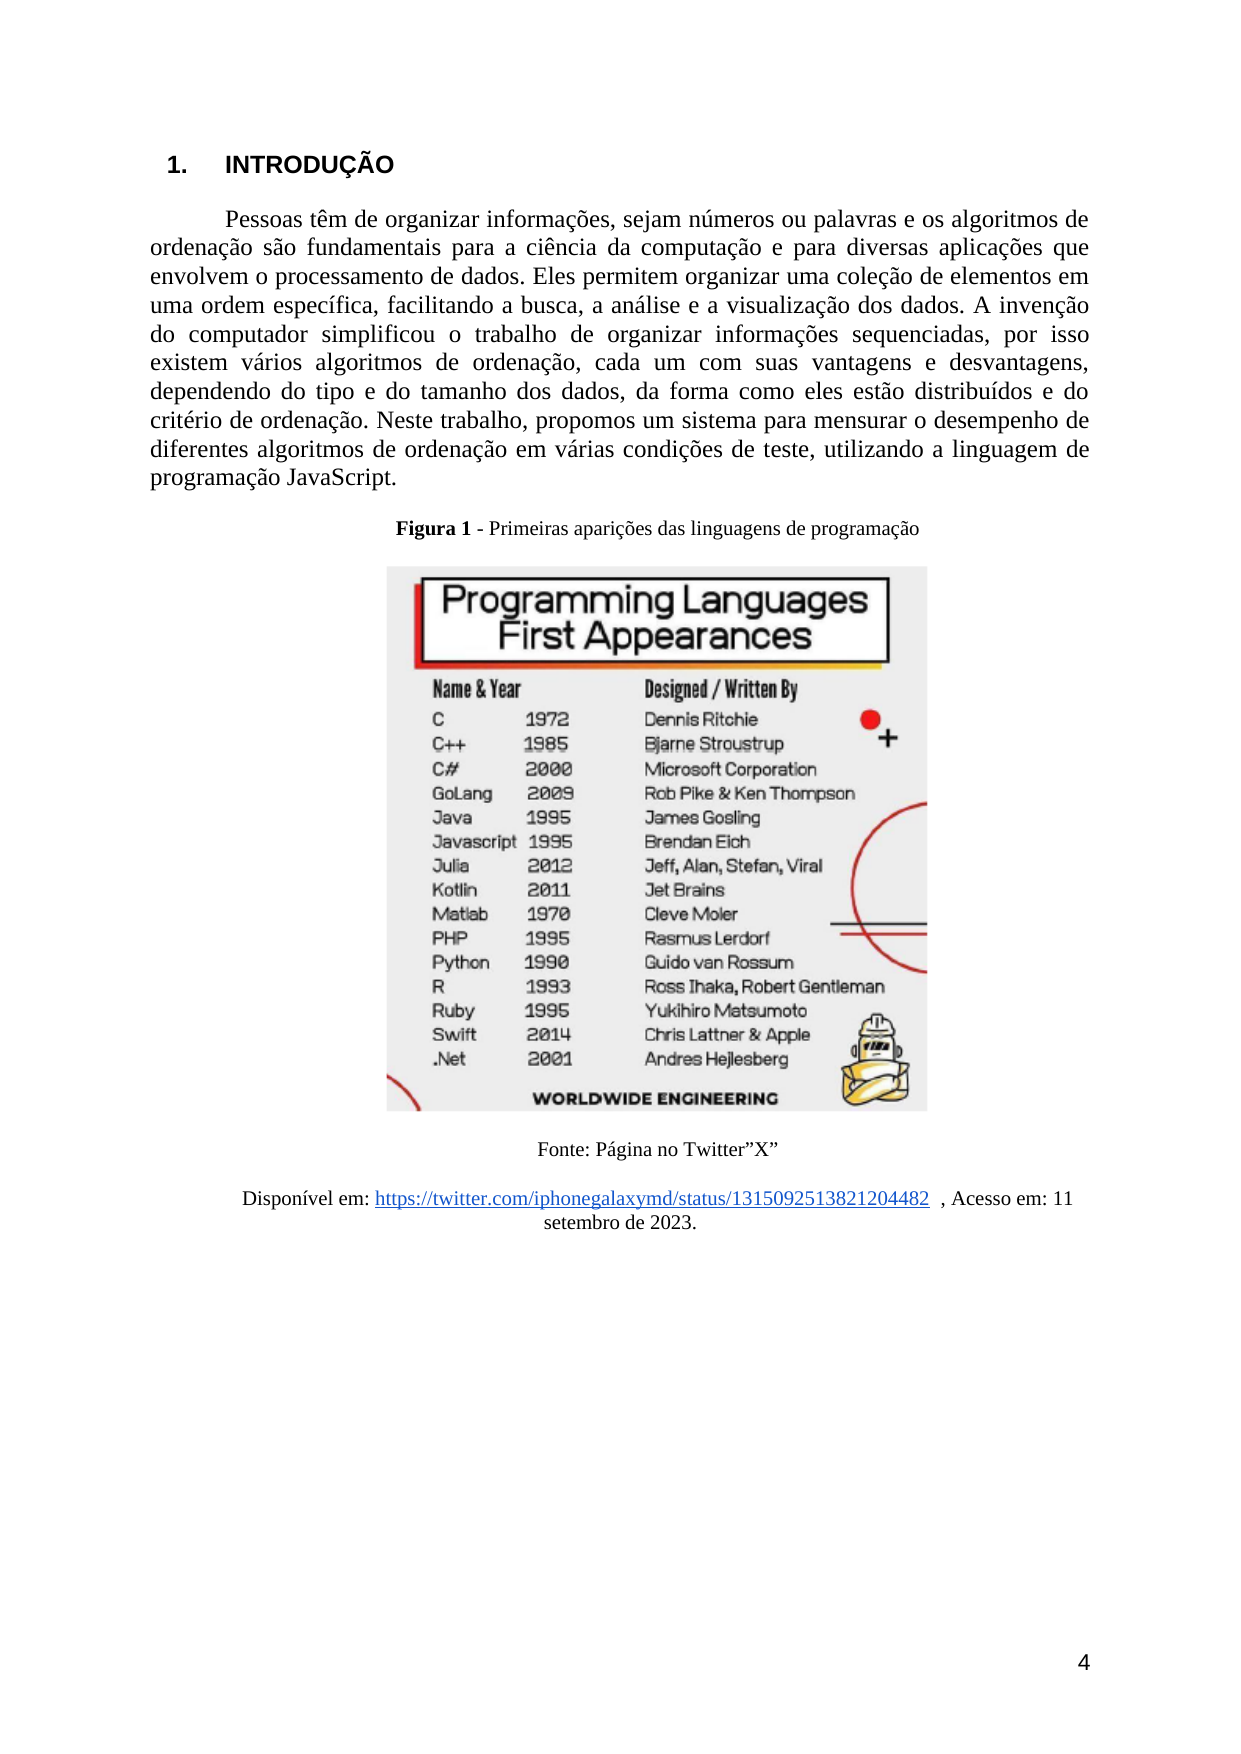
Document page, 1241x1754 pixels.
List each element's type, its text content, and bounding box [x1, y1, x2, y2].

subtitle INTRODUÇÃO [187, 150, 1090, 179]
text Pessoas têm de organizar informações, sejam números ou palavras e os algoritmos de ordenação são fundamentais para a ciência da computação e para diversas aplicações que envolvem o processamento de dados. Eles permitem organizar uma coleção de elementos em uma ordem específica, facilitando a busca, a análise e a visualização dos dados. A invenção do computador simplificou o trabalho de organizar informações sequenciadas, por isso existem vários algoritmos de ordenação, cada um com suas vantagens e desvantagens, dependendo do tipo e do tamanho dos dados, da forma como eles estão distribuídos e do critério de ordenação. Neste trabalho, propomos um sistema para mensurar o desempenho de diferentes algoritmos de ordenação em várias condições de teste, utilizando a linguagem de programação JavaScript. [150, 204, 1090, 491]
text Fonte: Página no Twitter”X” [150, 1137, 1090, 1161]
text Figura 1 - Primeiras aparições das linguagens de programação [150, 516, 1090, 540]
picture [386, 565, 929, 1113]
text Disponível em: https://twitter.com/iphonegalaxymd/status/1315092513821204482 , Acesso em: 11 setembro de 2023. [150, 1186, 1090, 1234]
